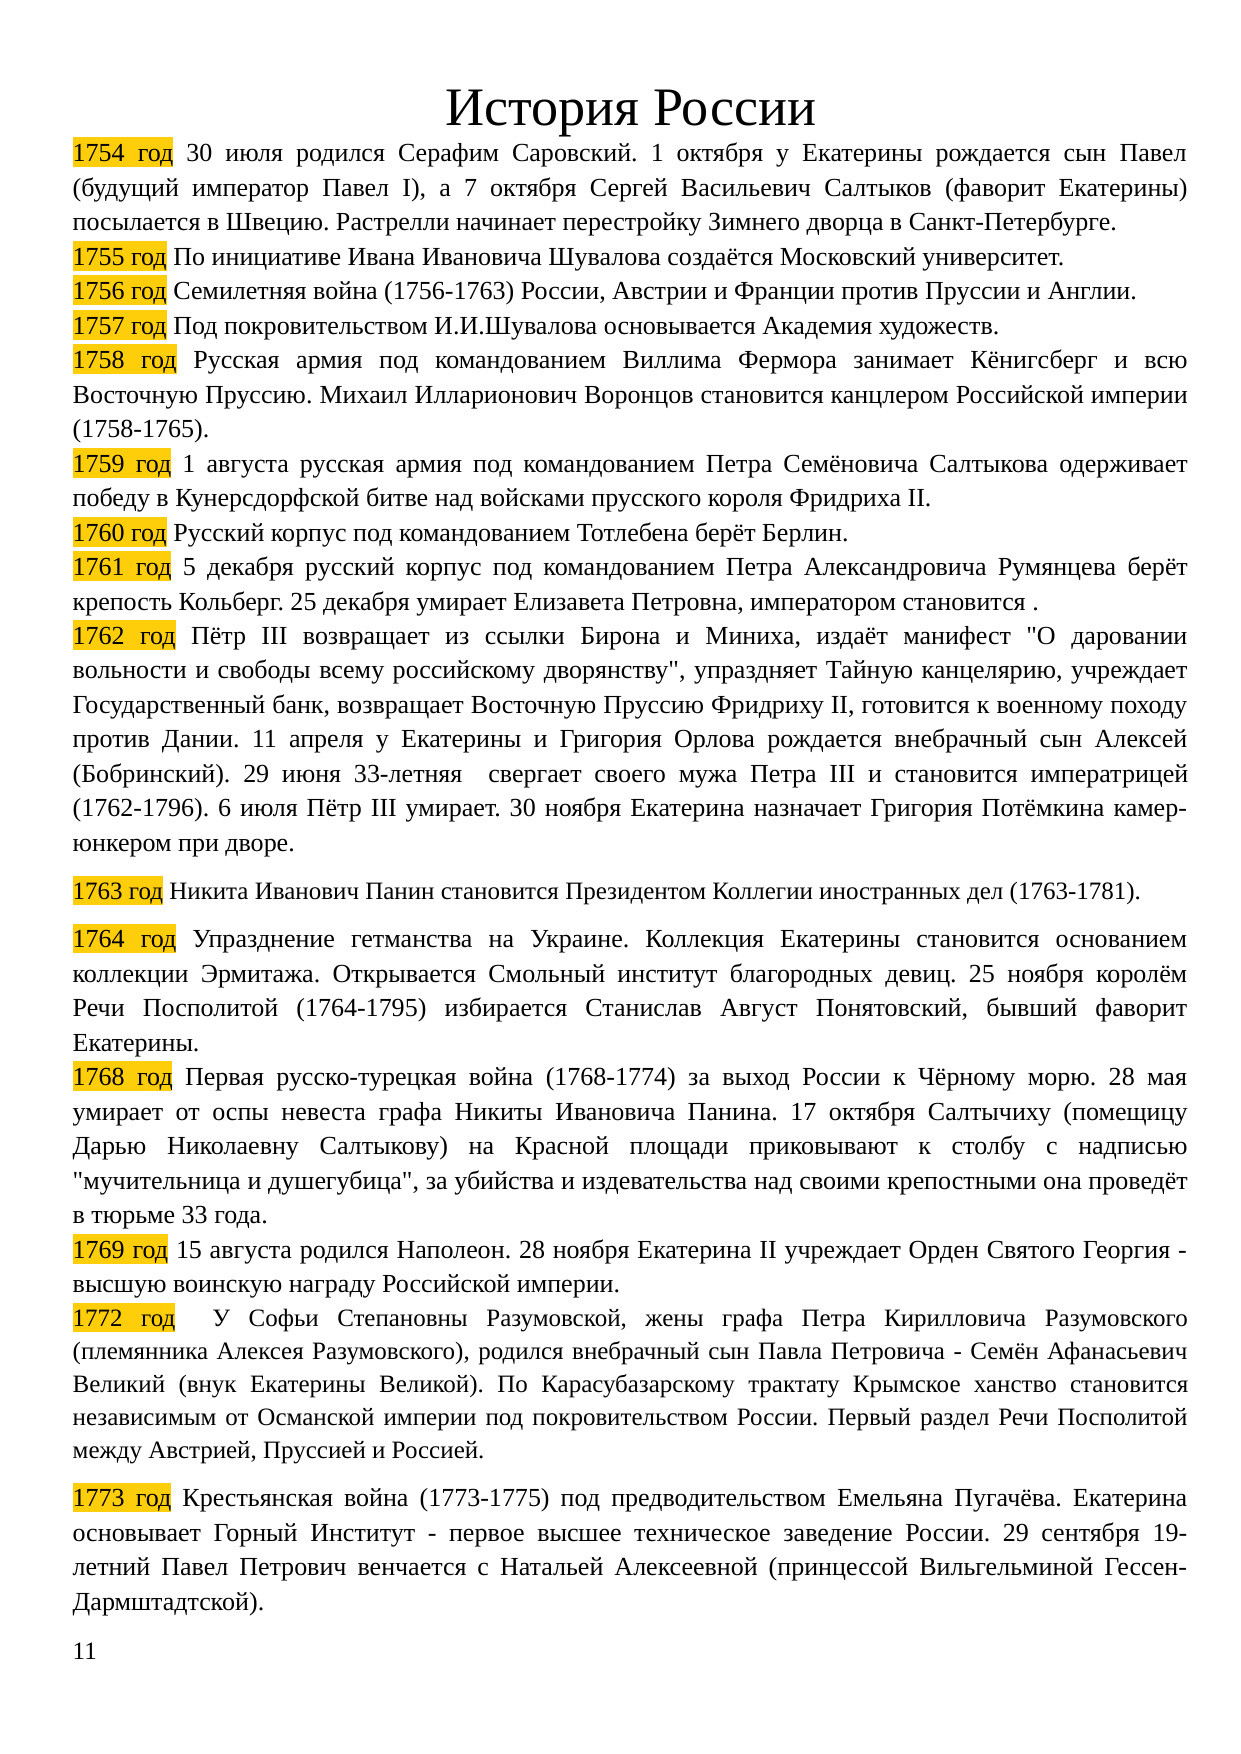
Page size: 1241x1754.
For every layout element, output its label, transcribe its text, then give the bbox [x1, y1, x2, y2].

text 1755 год По инициативе Ивана Ивановича Шувалова создаётся Московский университет. [72, 241, 1189, 271]
text 1759 год 1 августа русская армия под командованием Петра Семёновича Салтыкова одерживает победу в Кунерсдорфской битве над войсками прусского короля Фридриха II. [72, 448, 1189, 512]
text 1768 год Первая русско-турецкая война (1768-1774) за выход России к Чёрному морю. 28 мая умирает от оспы невеста графа Никиты Ивановича Панина. 17 октября Салтычиху (помещицу Дарью Николаевну Салтыкову) на Красной площади приковывают к столбу с надписью "мучительница и душегубица", за убийства и издевательства над своими крепостными она проведёт в тюрьме 33 года. [72, 1061, 1189, 1229]
text 1762 год Пётр III возвращает из ссылки Бирона и Миниха, издаёт манифест "О даровании вольности и свободы всему российскому дворянству", упраздняет Тайную канцелярию, учреждает Государственный банк, возвращает Восточную Пруссию Фридриху II, готовится к военному походу против Дании. 11 апреля у Екатерины и Григория Орлова рождается внебрачный сын Алексей (Бобринский). 29 июня 33-летняя свергает своего мужа Петра III и становится императрицей (1762-1796). 6 июля Пётр III умирает. 30 ноября Екатерина назначает Григория Потёмкина камер-юнкером при дворе. [72, 620, 1189, 857]
text 1772 год У Софьи Степановны Разумовской, жены графа Петра Кирилловича Разумовского (племянника Алексея Разумовского), родился внебрачный сын Павла Петровича - Семён Афанасьевич Великий (внук Екатерины Великой). По Карасубазарскому трактату Крымское ханство становится независимым от Османской империи под покровительством России. Первый раздел Речи Посполитой между Австрией, Пруссией и Россией. [72, 1303, 1189, 1464]
text 1763 год Никита Иванович Панин становится Президентом Коллегии иностранных дел (1763-1781). [72, 876, 1189, 905]
text 1756 год Семилетняя война (1756-1763) России, Австрии и Франции против Пруссии и Англии. [72, 275, 1189, 305]
text 1757 год Под покровительством И.И.Шувалова основывается Академия художеств. [72, 310, 1189, 340]
text 1769 год 15 августа родился Наполеон. 28 ноября Екатерина II учреждает Орден Святого Георгия - высшую воинскую награду Российской империи. [72, 1234, 1189, 1298]
text 1760 год Русский корпус под командованием Тотлебена берёт Берлин. [72, 517, 1189, 547]
text 1761 год 5 декабря русский корпус под командованием Петра Александровича Румянцева берёт крепость Кольберг. 25 декабря умирает Елизавета Петровна, императором становится . [72, 551, 1189, 616]
text 1773 год Крестьянская война (1773-1775) под предводительством Емельяна Пугачёва. Екатерина основывает Горный Институт - первое высшее техническое заведение России. 29 сентября 19-летний Павел Петрович венчается с Натальей Алексеевной (принцессой Вильгельминой Гессен-Дармштадтской). [72, 1482, 1189, 1616]
text 1764 год Упразднение гетманства на Украине. Коллекция Екатерины становится основанием коллекции Эрмитажа. Открывается Смольный институт благородных девиц. 25 ноября королём Речи Посполитой (1764-1795) избирается Станислав Август Понятовский, бывший фаворит Екатерины. [72, 923, 1189, 1057]
text 1758 год Русская армия под командованием Виллима Фермора занимает Кёнигсберг и всю Восточную Пруссию. Михаил Илларионович Воронцов становится канцлером Российской империи (1758-1765). [72, 344, 1189, 443]
text 1754 год 30 июля родился Серафим Саровский. 1 октября у Екатерины рождается сын Павел (будущий император Павел I), а 7 октября Сергей Васильевич Салтыков (фаворит Екатерины) посылается в Швецию. Растрелли начинает перестройку Зимнего дворца в Санкт-Петербурге. [72, 137, 1189, 236]
